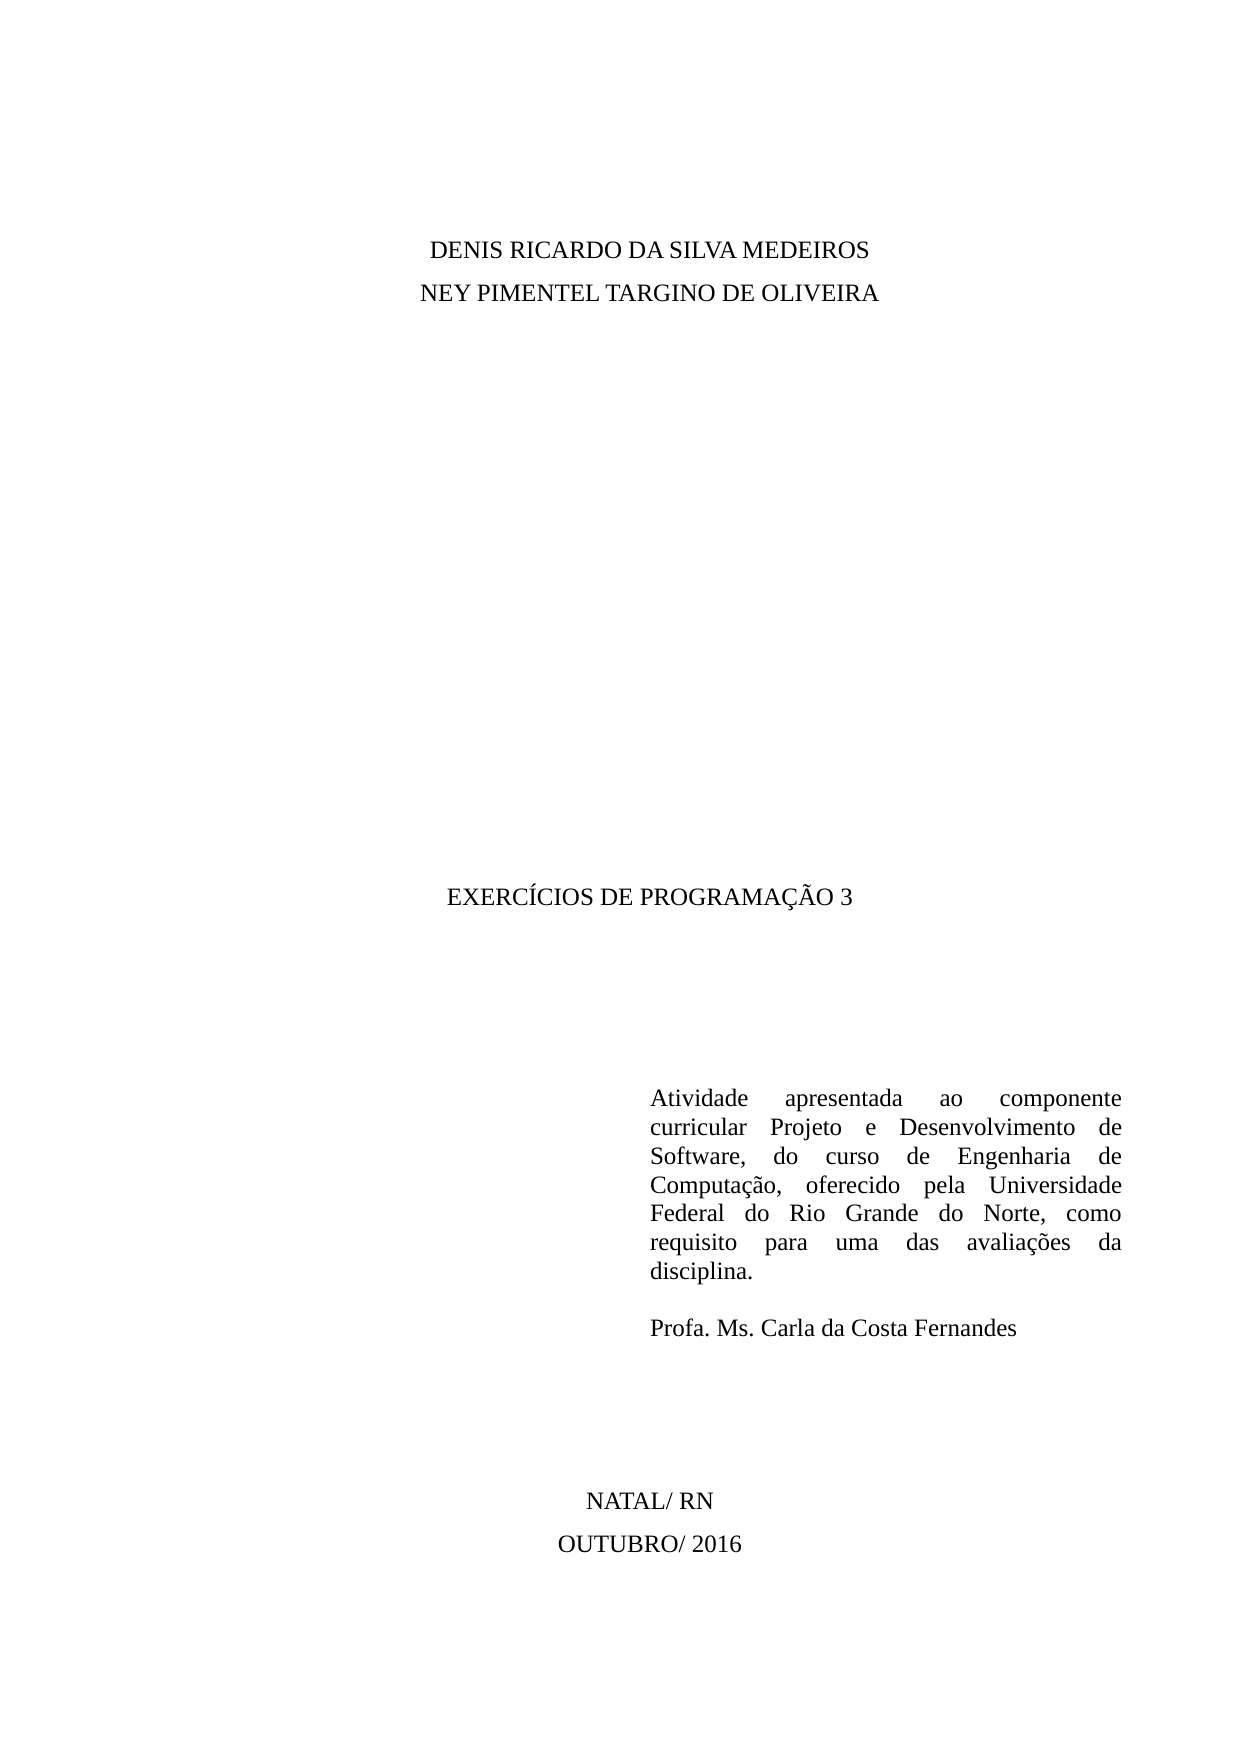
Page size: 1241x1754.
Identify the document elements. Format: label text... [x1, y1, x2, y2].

text Atividade apresentada ao componente curricular Projeto e Desenvolvimento de Software, do curso de Engenharia de Computação, oferecido pela Universidade Federal do Rio Grande do Norte, como requisito para uma das avaliações da disciplina. [650, 1083, 1122, 1285]
text DENIS RICARDO DA SILVA MEDEIROS [177, 235, 1122, 264]
text EXERCÍCIOS DE PROGRAMAÇÃO 3 [177, 882, 1122, 911]
text NATAL/ RN [177, 1486, 1122, 1515]
text NEY PIMENTEL TARGINO DE OLIVEIRA [177, 278, 1122, 307]
text OUTUBRO/ 2016 [177, 1529, 1122, 1558]
text Profa. Ms. Carla da Costa Fernandes [650, 1313, 1122, 1342]
